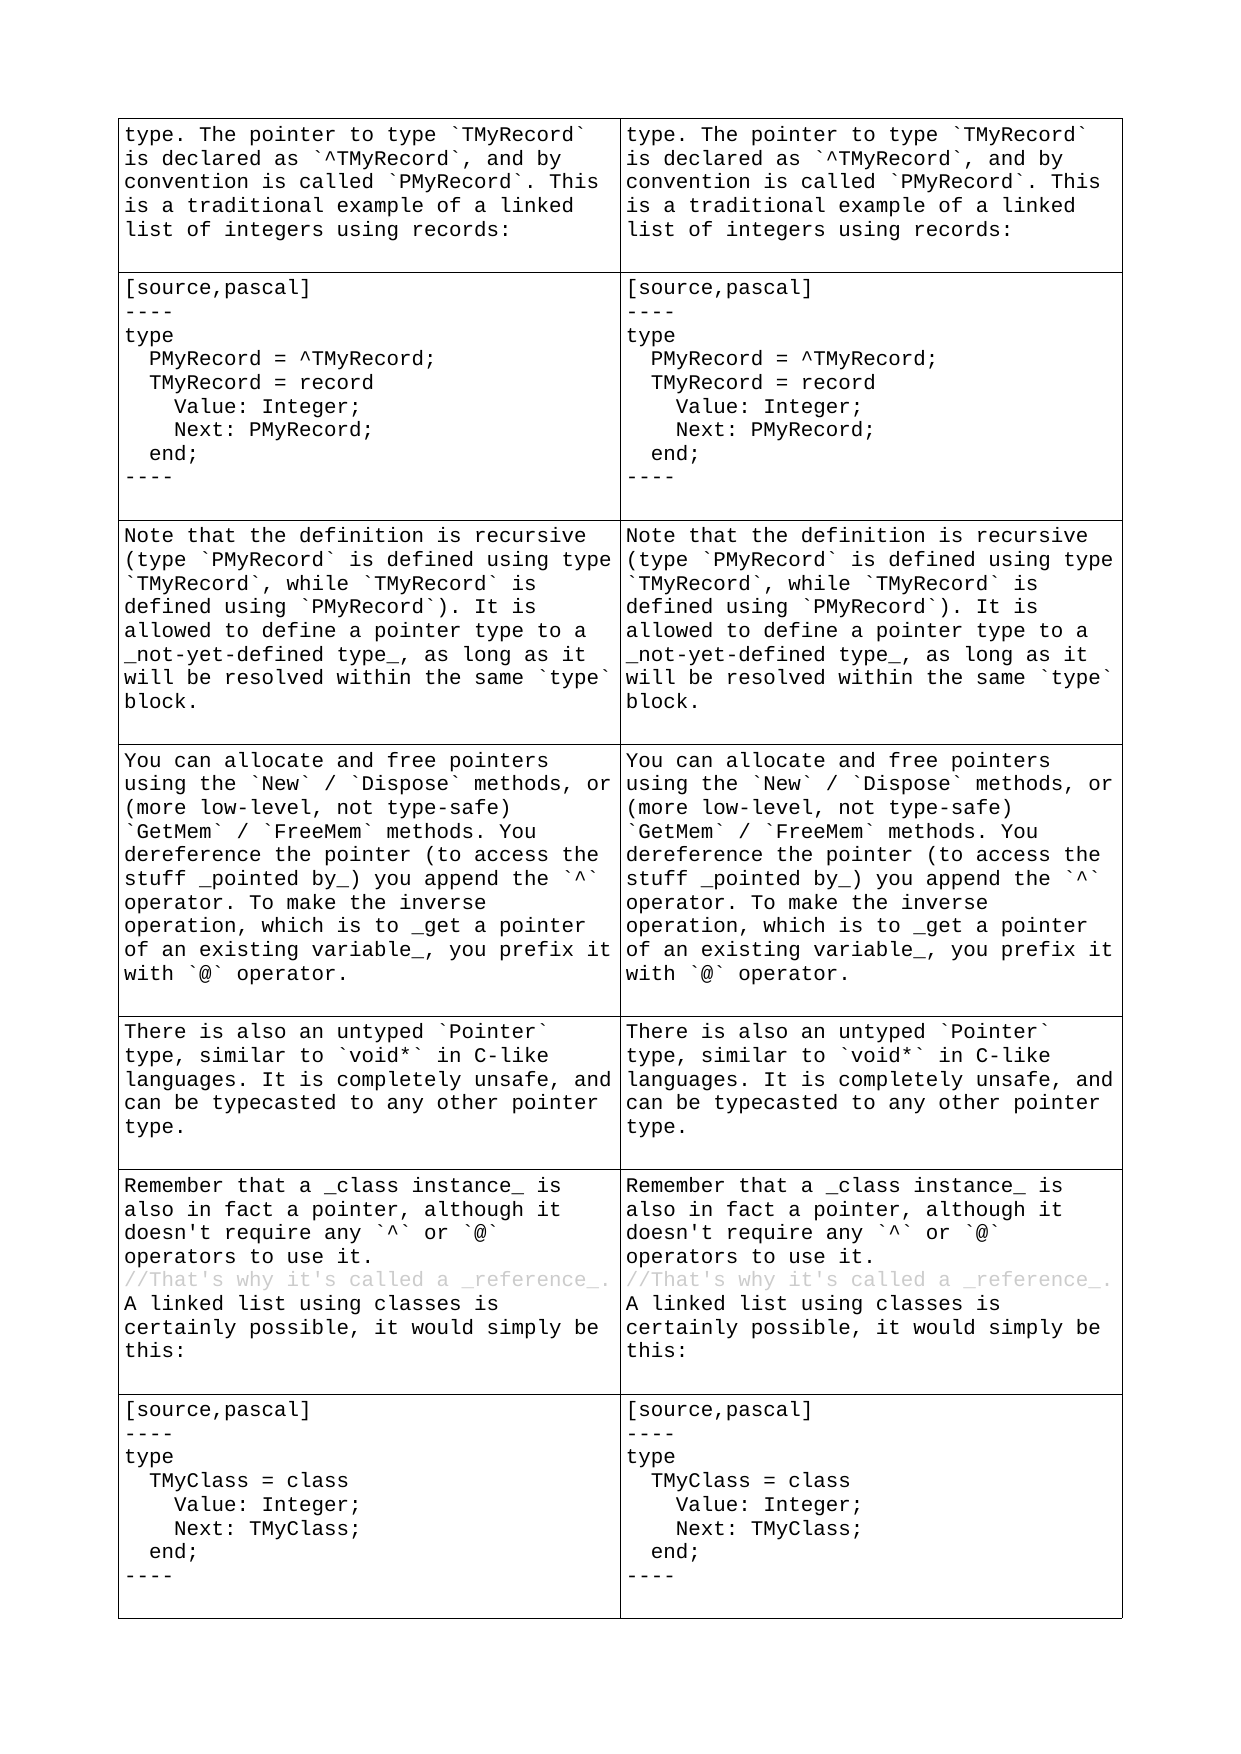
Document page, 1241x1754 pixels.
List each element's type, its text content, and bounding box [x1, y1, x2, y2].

table_cell Remember that a _class instance_ is also in fact a pointer, although it doesn't require any `^` or `@` operators to use it. //That's why it's called a _reference_. A linked list using classes is certainly possible, it would simply be this: [119, 1170, 620, 1393]
table_cell Note that the definition is recursive (type `PMyRecord` is defined using type `TMyRecord`, while `TMyRecord` is defined using `PMyRecord`). It is allowed to define a pointer type to a _not-yet-defined type_, as long as it will be resolved within the same `type` block. [119, 521, 620, 744]
table_cell [source,pascal] ---- type TMyClass = class Value: Integer; Next: TMyClass; end; ---- [119, 1395, 620, 1618]
table_cell You can allocate and free pointers using the `New` / `Dispose` methods, or (more low-level, not type-safe) `GetMem` / `FreeMem` methods. You dereference the pointer (to access the stuff _pointed by_) you append the `^` operator. To make the inverse operation, which is to _get a pointer of an existing variable_, you prefix it with `@` operator. [621, 745, 1122, 1016]
table_cell [source,pascal] ---- type PMyRecord = ^TMyRecord; TMyRecord = record Value: Integer; Next: PMyRecord; end; ---- [621, 273, 1122, 519]
table_cell There is also an untyped `Pointer` type, similar to `void*` in C-like languages. It is completely unsafe, and can be typecasted to any other pointer type. [621, 1017, 1122, 1169]
table_cell Remember that a _class instance_ is also in fact a pointer, although it doesn't require any `^` or `@` operators to use it. //That's why it's called a _reference_. A linked list using classes is certainly possible, it would simply be this: [621, 1170, 1122, 1393]
table_cell [source,pascal] ---- type PMyRecord = ^TMyRecord; TMyRecord = record Value: Integer; Next: PMyRecord; end; ---- [119, 273, 620, 519]
table_cell You can allocate and free pointers using the `New` / `Dispose` methods, or (more low-level, not type-safe) `GetMem` / `FreeMem` methods. You dereference the pointer (to access the stuff _pointed by_) you append the `^` operator. To make the inverse operation, which is to _get a pointer of an existing variable_, you prefix it with `@` operator. [119, 745, 620, 1016]
table_cell type. The pointer to type `TMyRecord` is declared as `^TMyRecord`, and by convention is called `PMyRecord`. This is a traditional example of a linked list of integers using records: [119, 119, 620, 272]
table_cell Note that the definition is recursive (type `PMyRecord` is defined using type `TMyRecord`, while `TMyRecord` is defined using `PMyRecord`). It is allowed to define a pointer type to a _not-yet-defined type_, as long as it will be resolved within the same `type` block. [621, 521, 1122, 744]
table_cell There is also an untyped `Pointer` type, similar to `void*` in C-like languages. It is completely unsafe, and can be typecasted to any other pointer type. [119, 1017, 620, 1169]
table_cell type. The pointer to type `TMyRecord` is declared as `^TMyRecord`, and by convention is called `PMyRecord`. This is a traditional example of a linked list of integers using records: [621, 119, 1122, 272]
table_cell [source,pascal] ---- type TMyClass = class Value: Integer; Next: TMyClass; end; ---- [621, 1395, 1122, 1618]
